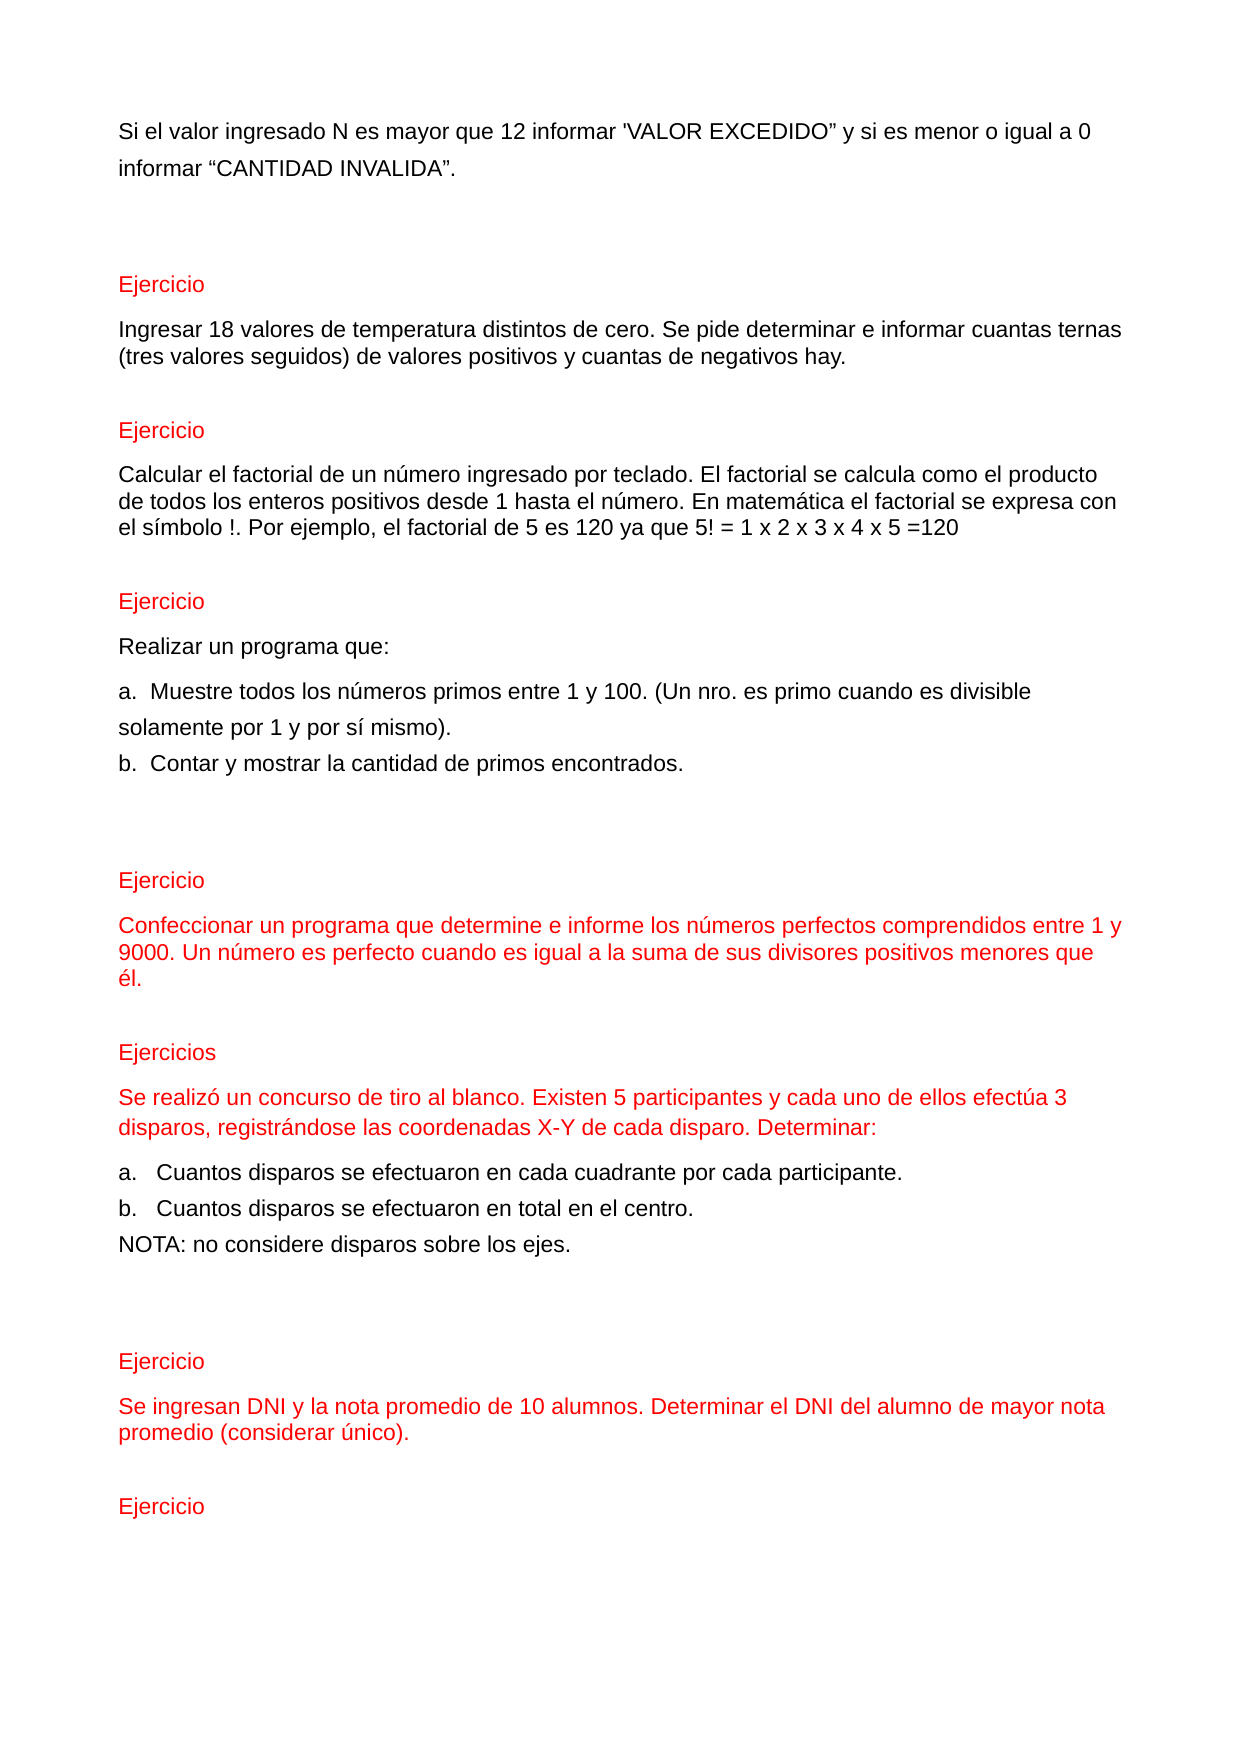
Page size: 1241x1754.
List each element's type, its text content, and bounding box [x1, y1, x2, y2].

text Ejercicio [118, 1493, 1122, 1520]
text Ejercicio [118, 271, 1122, 298]
text Ejercicios [118, 1039, 1122, 1065]
text Ingresar 18 valores de temperatura distintos de cero. Se pide determinar e informar cuantas ternas (tres valores seguidos) de valores positivos y cuantas de negativos hay. [118, 316, 1122, 369]
text Ejercicio [118, 588, 1122, 614]
text Se realizó un concurso de tiro al blanco. Existen 5 participantes y cada uno de ellos efectúa 3 disparos, registrándose las coordenadas X-Y de cada disparo. Determinar: [118, 1083, 1122, 1140]
text Si el valor ingresado N es mayor que 12 informar 'VALOR EXCEDIDO” y si es menor o igual a 0 informar “CANTIDAD INVALIDA”. [118, 118, 1122, 181]
text Ejercicio [118, 417, 1122, 443]
text Ejercicio [118, 867, 1122, 894]
text Confeccionar un programa que determine e informe los números perfectos comprendidos entre 1 y 9000. Un número es perfecto cuando es igual a la suma de sus divisores positivos menores que él. [118, 912, 1122, 991]
text Calcular el factorial de un número ingresado por teclado. El factorial se calcula como el producto de todos los enteros positivos desde 1 hasta el número. En matemática el factorial se expresa con el símbolo !. Por ejemplo, el factorial de 5 es 120 ya que 5! = 1 x 2 x 3 x 4 x 5 =120 [118, 461, 1122, 540]
text a. Muestre todos los números primos entre 1 y 100. (Un nro. es primo cuando es divisible solamente por 1 y por sí mismo). [118, 678, 1122, 740]
text b. Contar y mostrar la cantidad de primos encontrados. [118, 750, 1122, 777]
text Realizar un programa que: [118, 633, 1122, 659]
text a. Cuantos disparos se efectuaron en cada cuadrante por cada participante. [118, 1158, 1122, 1185]
text NOTA: no considere disparos sobre los ejes. [118, 1231, 1122, 1258]
text b. Cuantos disparos se efectuaron en total en el centro. [118, 1195, 1122, 1221]
text Se ingresan DNI y la nota promedio de 10 alumnos. Determinar el DNI del alumno de mayor nota promedio (considerar único). [118, 1393, 1122, 1446]
text Ejercicio [118, 1348, 1122, 1374]
